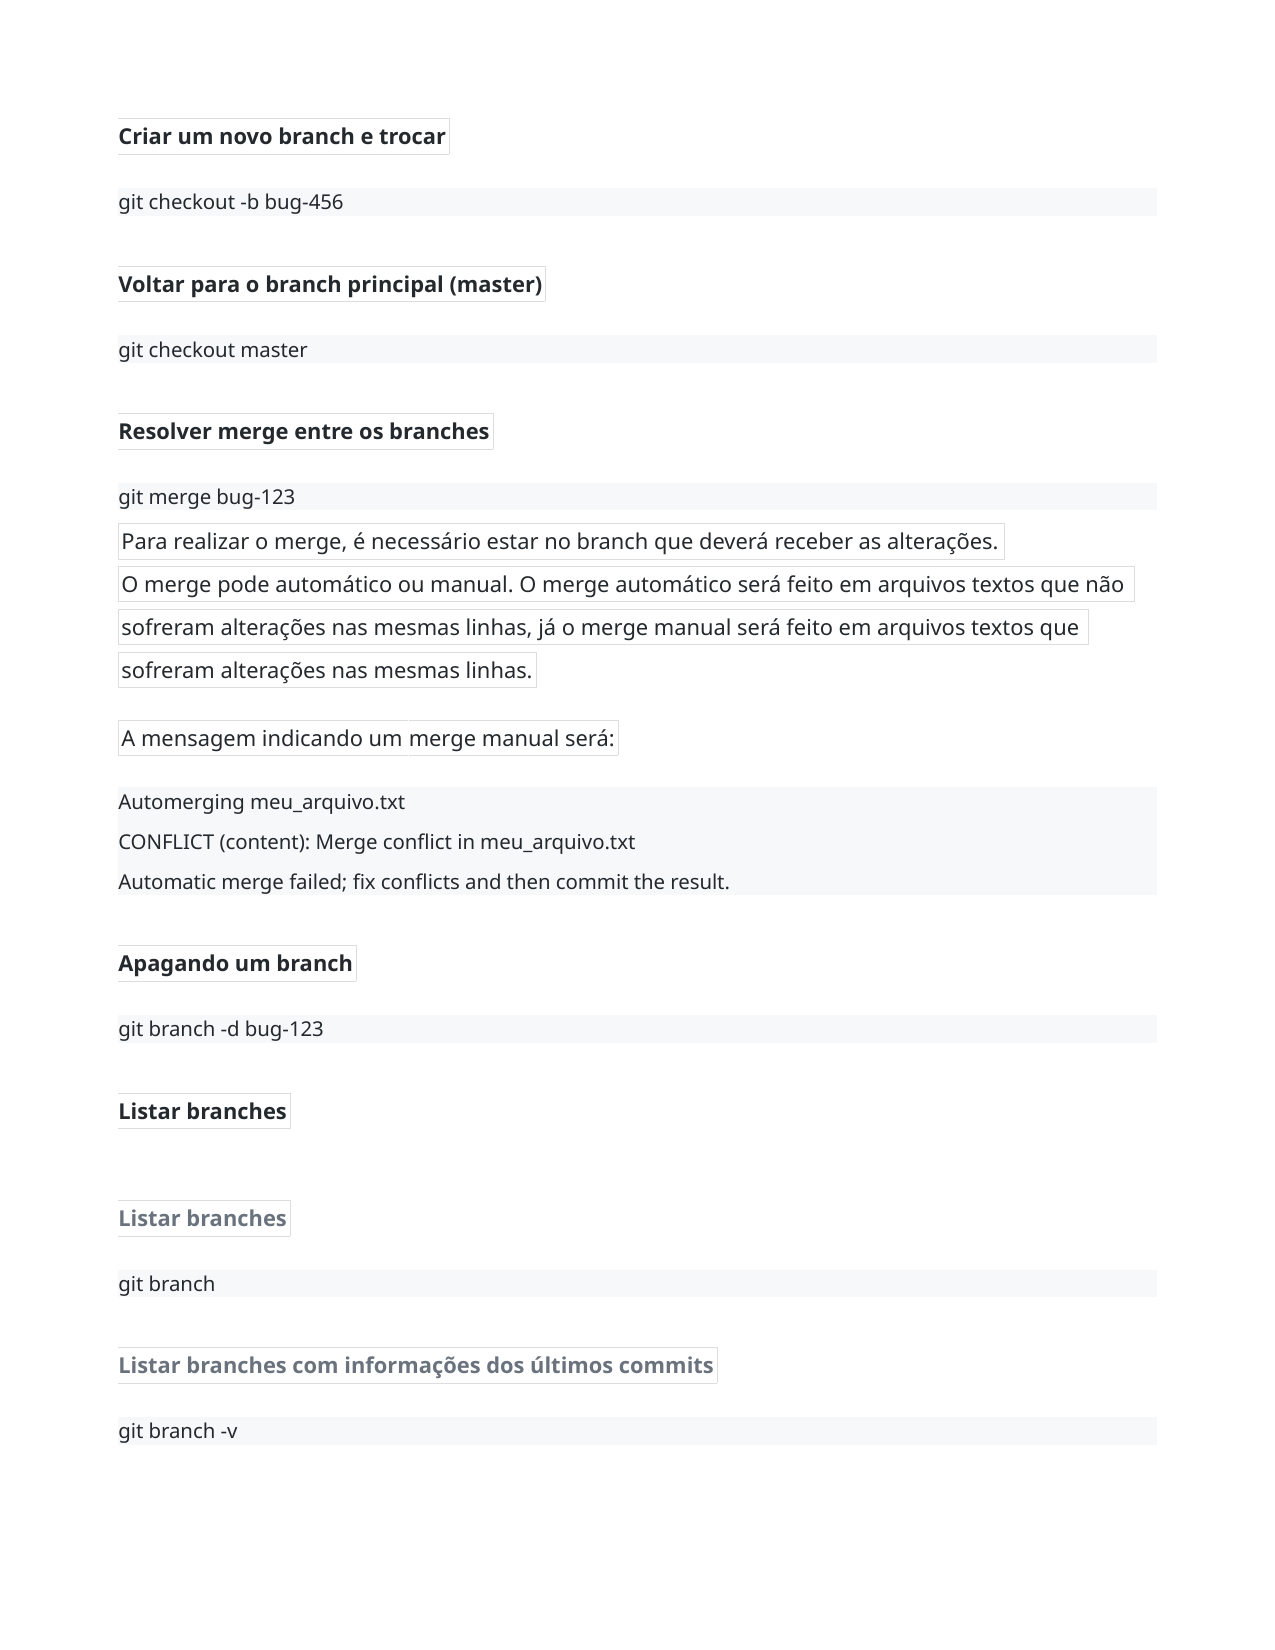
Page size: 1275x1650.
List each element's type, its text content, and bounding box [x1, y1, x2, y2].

subtitle [494, 413, 1157, 449]
text Automatic merge failed; fix conflicts and then commit the result. [118, 868, 1157, 895]
subtitle [718, 1347, 1157, 1383]
text Para realizar o merge, é necessário estar no branch que deverá receber as alterações. O merge pode automático ou manual. O merge automático será feito em arquivos textos que não sofreram alterações nas mesmas linhas, já o merge manual será feito em arquivos textos que sofreram alterações nas mesmas linhas. [118, 523, 1157, 687]
subtitle [546, 266, 1157, 301]
subtitle [357, 945, 1157, 981]
text CONFLICT (content): Merge conflict in meu_arquivo.txt [118, 827, 1157, 855]
text [619, 719, 1157, 755]
subtitle Voltar para o branch principal (master) [118, 267, 545, 301]
subtitle Resolver merge entre os branches [118, 414, 493, 449]
subtitle Apagando um branch [118, 946, 356, 981]
subtitle Listar branches [118, 1201, 290, 1236]
text git checkout -b bug-456 [118, 188, 1157, 216]
subtitle [291, 1093, 1157, 1128]
subtitle Listar branches com informações dos últimos commits [118, 1348, 717, 1383]
text A mensagem indicando um merge manual será: [119, 721, 618, 755]
subtitle Criar um novo branch e trocar [118, 119, 449, 154]
text Automerging meu_arquivo.txt [118, 787, 1157, 815]
subtitle [291, 1200, 1157, 1236]
subtitle Listar branches [118, 1094, 290, 1128]
text git branch -d bug-123 [118, 1015, 1157, 1043]
text git branch -v [118, 1417, 1157, 1445]
subtitle [450, 118, 1157, 154]
text git branch [118, 1270, 1157, 1297]
text git checkout master [118, 335, 1157, 363]
text git merge bug-123 [118, 483, 1157, 510]
